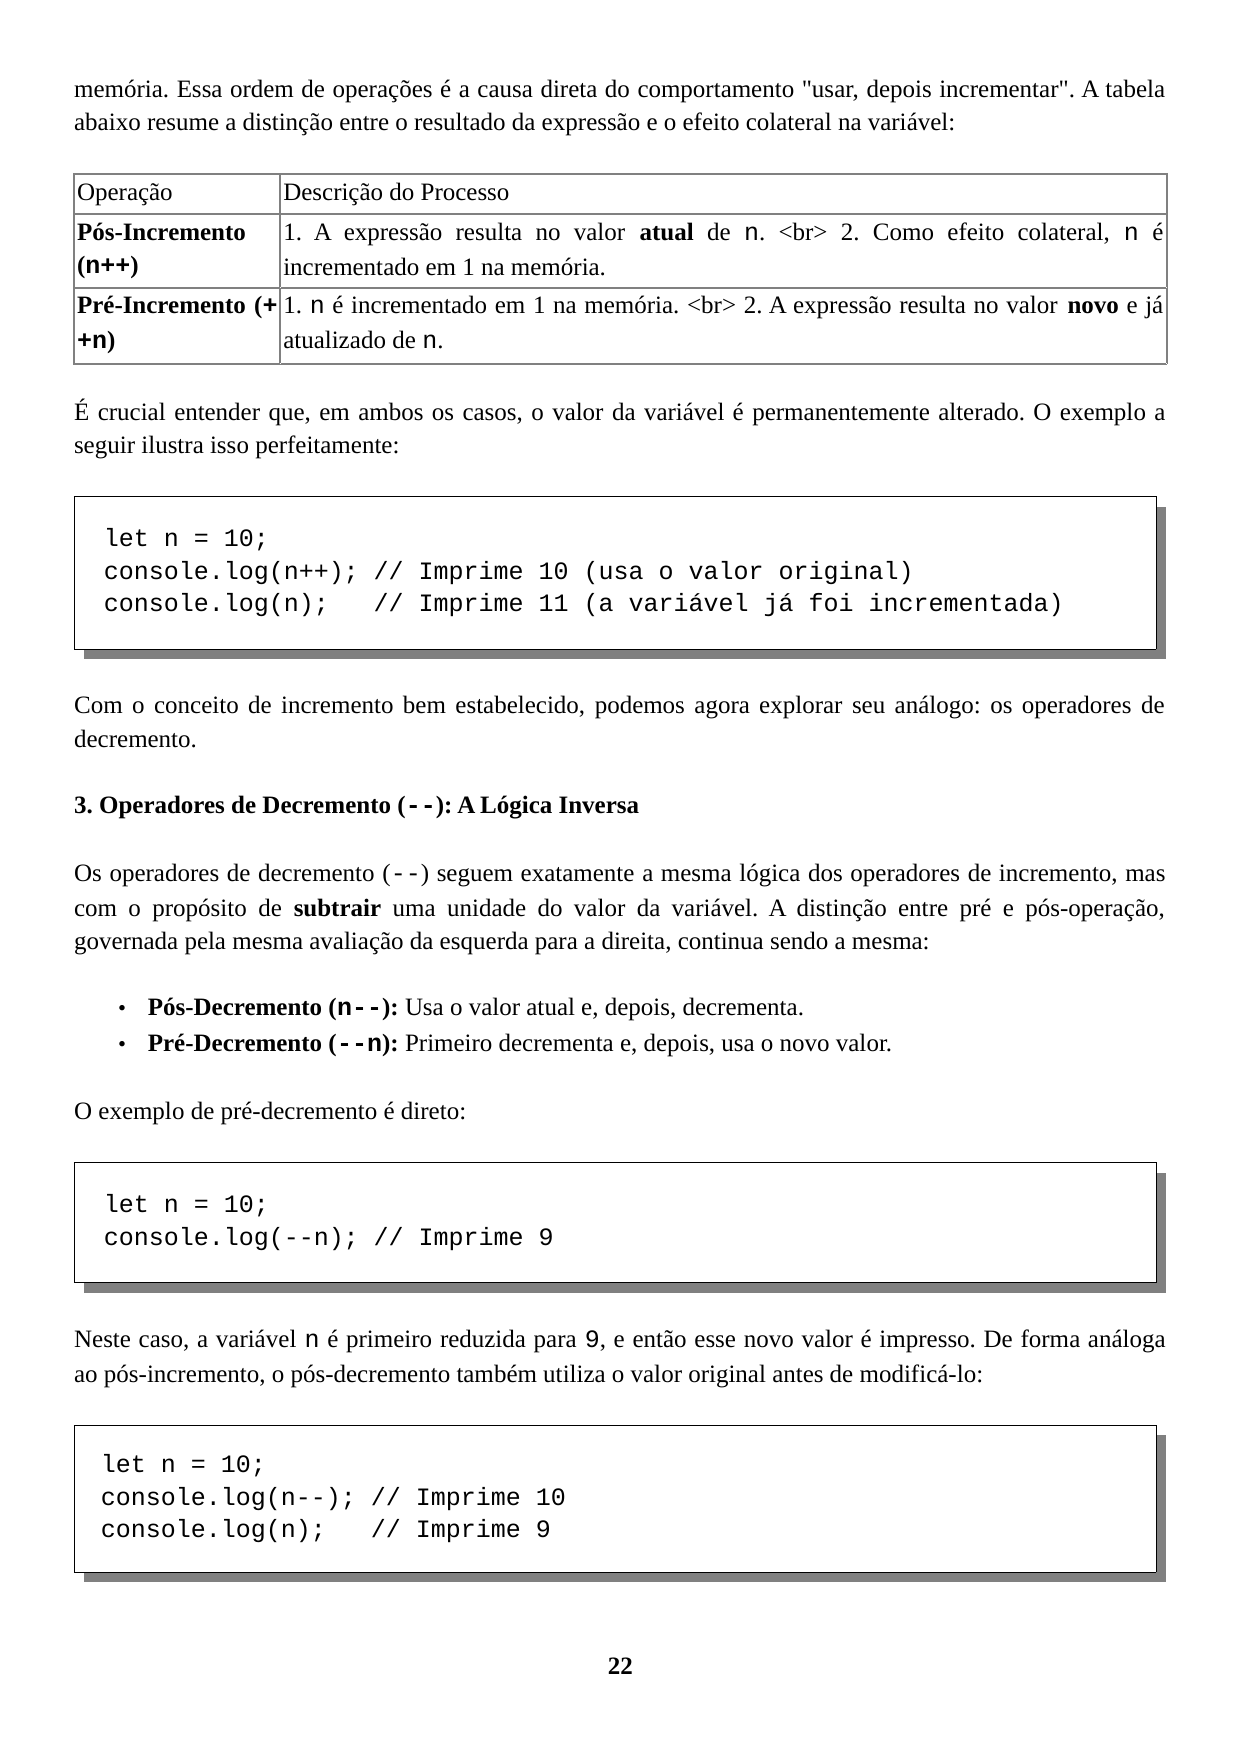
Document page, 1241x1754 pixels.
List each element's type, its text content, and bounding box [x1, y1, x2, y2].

table_header Operação [75, 175, 279, 213]
text Neste caso, a variável n é primeiro reduzida para 9, e então esse novo valor é impresso. De forma análoga ao pós-incremento, o pós-decremento também utiliza o valor original antes de modificá-lo: [74, 1324, 1166, 1388]
table_cell 1. n é incrementado em 1 na memória. <br> 2. A expressão resulta no valor novo e já atualizado de n. [281, 289, 1166, 363]
text console.log(--n); // Imprime 9 [75, 1195, 1156, 1282]
text let n = 10; [75, 1163, 1156, 1195]
list Pré-Decremento (--n): Primeiro decrementa e, depois, usa o novo valor. [118, 1028, 1166, 1058]
text console.log(n); // Imprime 9 [75, 1490, 1156, 1572]
table_cell 1. A expressão resulta no valor atual de n. <br> 2. Como efeito colateral, n é incrementado em 1 na memória. [281, 215, 1166, 287]
text console.log(n); // Imprime 11 (a variável já foi incrementada) [75, 561, 1156, 649]
text Com o conceito de incremento bem estabelecido, podemos agora explorar seu análogo: os operadores de decremento. [74, 691, 1166, 752]
text É crucial entender que, em ambos os casos, o valor da variável é permanentemente alterado. O exemplo a seguir ilustra isso perfeitamente: [74, 397, 1166, 459]
text let n = 10; [75, 497, 1156, 529]
text let n = 10; [75, 1426, 1156, 1458]
text O exemplo de pré-decremento é direto: [74, 1096, 1166, 1125]
text console.log(n++); // Imprime 10 (usa o valor original) [75, 529, 1156, 561]
table_cell Pré-Incremento (++n) [75, 289, 279, 363]
table_cell Pós-Incremento (n++) [75, 215, 279, 287]
text console.log(n--); // Imprime 10 [75, 1458, 1156, 1490]
table_header Descrição do Processo [281, 175, 1166, 213]
list Pós-Decremento (n--): Usa o valor atual e, depois, decrementa. [118, 992, 1166, 1023]
subtitle 3. Operadores de Decremento (--): A Lógica Inversa [74, 790, 1166, 821]
text Os operadores de decremento (--) seguem exatamente a mesma lógica dos operadores de incremento, mas com o propósito de subtrair uma unidade do valor da variável. A distinção entre pré e pós-operação, governada pela mesma avaliação da esquerda para a direita, continua sendo a mesma: [74, 858, 1166, 955]
text memória. Essa ordem de operações é a causa direta do comportamento "usar, depois incrementar". A tabela abaixo resume a distinção entre o resultado da expressão e o efeito colateral na variável: [74, 74, 1166, 136]
